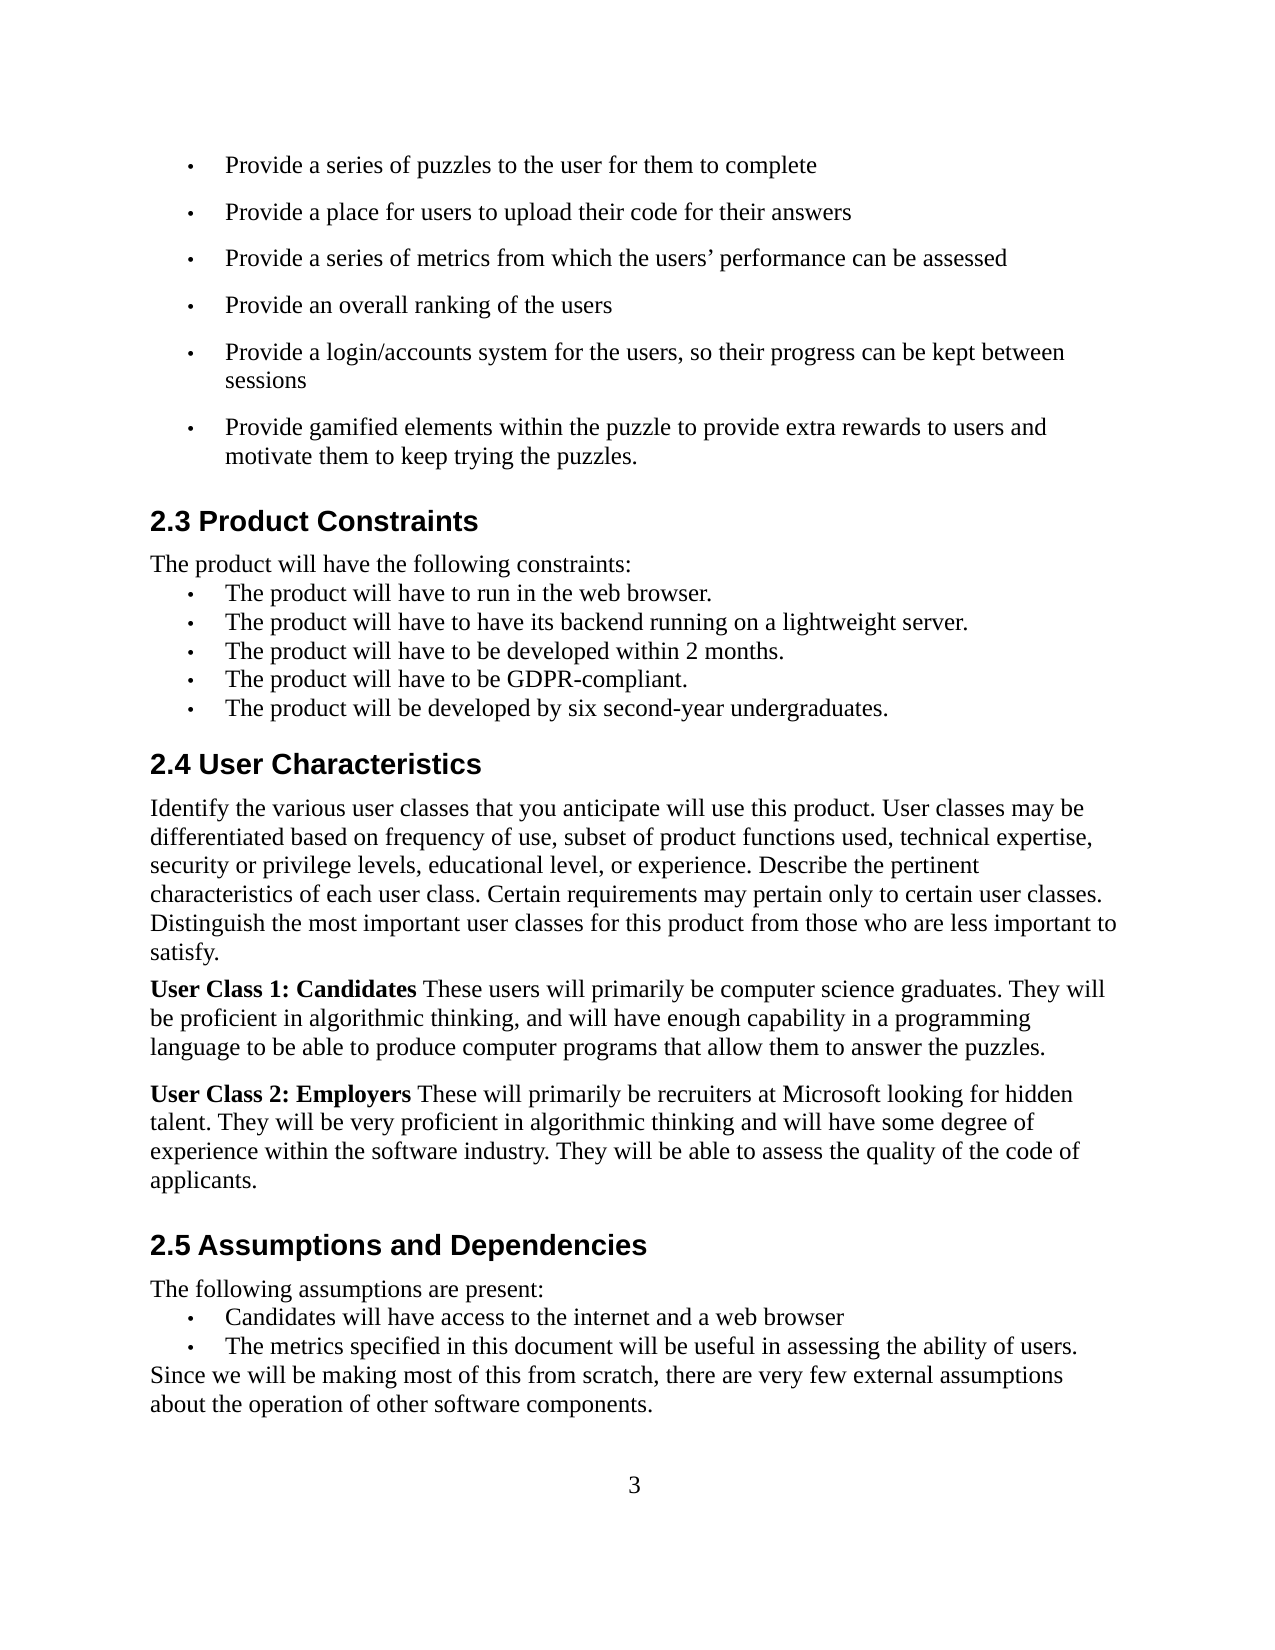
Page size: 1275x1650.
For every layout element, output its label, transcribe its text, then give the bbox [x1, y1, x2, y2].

subtitle 2.5 Assumptions and Dependencies [150, 1228, 1125, 1261]
text User Class 1: Candidates These users will primarily be computer science graduates. They will be proficient in algorithmic thinking, and will have enough capability in a programming language to be able to produce computer programs that allow them to answer the puzzles. [150, 974, 1125, 1061]
text Identify the various user classes that you anticipate will use this product. User classes may be differentiated based on frequency of use, subset of product functions used, technical expertise, security or privilege levels, educational level, or experience. Describe the pertinent characteristics of each user class. Certain requirements may pertain only to certain user classes. Distinguish the most important user classes for this product from those who are less important to satisfy. [150, 793, 1125, 966]
list Provide a place for users to upload their code for their answers [187, 197, 1125, 225]
list The product will have to have its backend running on a lightweight server. [187, 607, 1125, 636]
list Provide an overall ranking of the users [187, 290, 1125, 319]
list The metrics specified in this document will be useful in assessing the ability of users. [187, 1331, 1125, 1360]
text The following assumptions are present: [150, 1274, 1125, 1302]
text User Class 2: Employers These will primarily be recruiters at Microsoft looking for hidden talent. They will be very proficient in algorithmic thinking and will have some degree of experience within the software industry. They will be able to assess the quality of the code of applicants. [150, 1079, 1125, 1194]
text Since we will be making most of this from scratch, there are very few external assumptions about the operation of other software components. [150, 1360, 1125, 1417]
subtitle 2.4 User Characteristics [150, 747, 1125, 781]
list The product will have to be GDPR-compliant. [187, 664, 1125, 693]
list Provide a login/accounts system for the users, so their progress can be kept between sessions [187, 337, 1125, 394]
list Candidates will have access to the internet and a web browser [187, 1302, 1125, 1331]
subtitle 2.3 Product Constraints [150, 503, 1125, 537]
list Provide a series of puzzles to the user for them to complete [187, 150, 1125, 179]
text The product will have the following constraints: [150, 549, 1125, 578]
list The product will be developed by six second-year undergraduates. [187, 693, 1125, 722]
list Provide a series of metrics from which the users’ performance can be assessed [187, 243, 1125, 272]
list The product will have to be developed within 2 months. [187, 636, 1125, 664]
list The product will have to run in the web browser. [187, 578, 1125, 607]
list Provide gamified elements within the puzzle to provide extra rewards to users and motivate them to keep trying the puzzles. [187, 412, 1125, 469]
